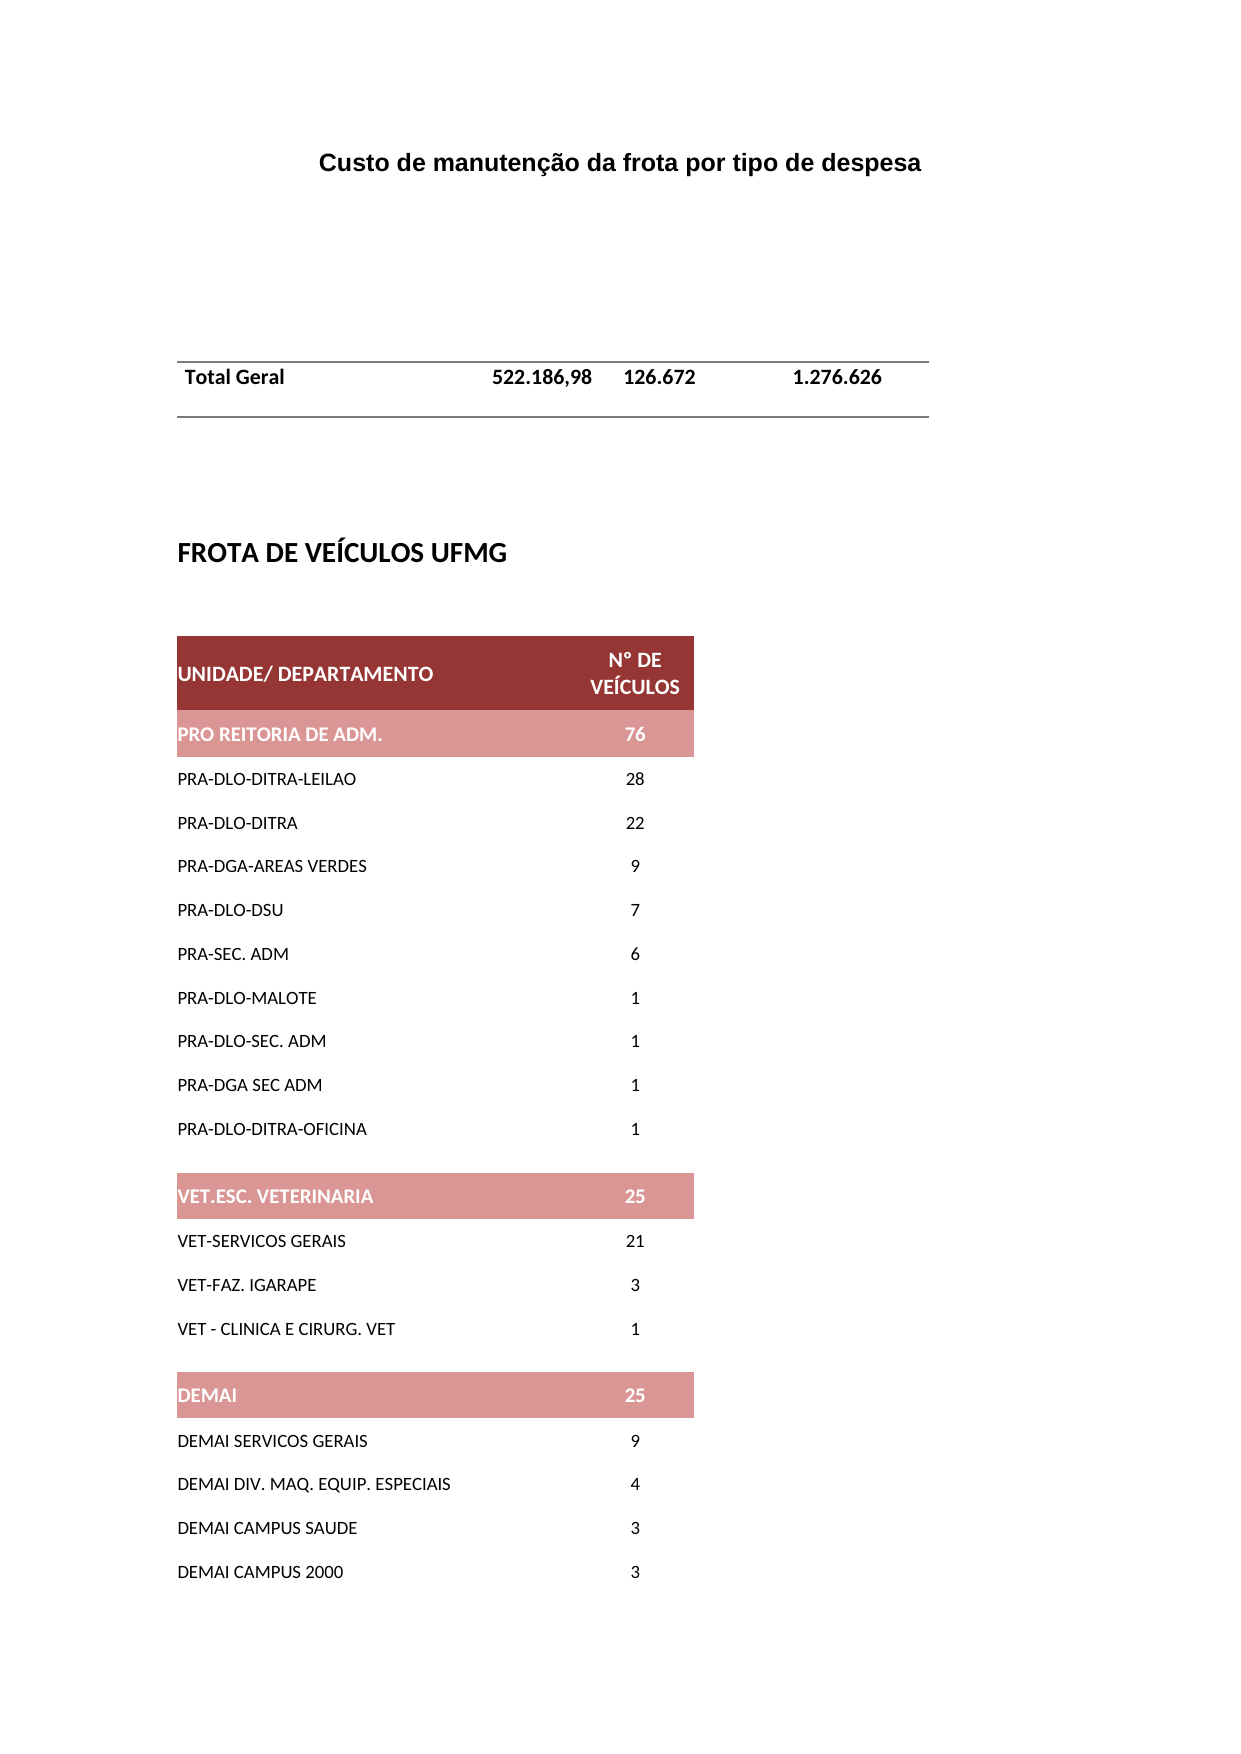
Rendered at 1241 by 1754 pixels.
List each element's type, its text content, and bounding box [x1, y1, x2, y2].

table_cell 76 [576, 710, 694, 757]
table_cell PRA-DLO-MALOTE [177, 975, 576, 1019]
table_cell PRA-DLO-DITRA-OFICINA [177, 1107, 576, 1150]
table_header [177, 309, 484, 361]
table_cell 1.276.626 [785, 363, 928, 416]
table_cell 28 [576, 757, 694, 800]
table_cell PRA-DLO-DITRA-LEILAO [177, 757, 576, 800]
table_cell 9 [576, 1418, 694, 1462]
table_cell PRO REITORIA DE ADM. [177, 710, 576, 757]
table_cell 25 [576, 1372, 694, 1418]
table_cell 126.672 [616, 363, 785, 416]
table_cell VET-SERVICOS GERAIS [177, 1219, 576, 1262]
table_cell PRA-DGA-AREAS VERDES [177, 844, 576, 888]
table_cell 9 [576, 844, 694, 888]
table_cell DEMAI CAMPUS 2000 [177, 1550, 576, 1593]
table_cell VET - CLINICA E CIRURG. VET [177, 1306, 576, 1350]
table_cell Total Geral [177, 363, 484, 416]
table_cell PRA-DLO-DITRA [177, 800, 576, 844]
table_cell 6 [576, 932, 694, 975]
table_cell VET.ESC. VETERINARIA [177, 1173, 576, 1219]
table_cell [177, 1350, 576, 1372]
table_cell 1 [576, 1107, 694, 1150]
table_header [616, 309, 785, 361]
table_cell 3 [576, 1506, 694, 1549]
table_cell [177, 1150, 576, 1172]
table_header [485, 309, 616, 361]
table_header Nº DE VEÍCULOS [576, 636, 694, 710]
table_cell 1 [576, 975, 694, 1019]
table_cell [576, 1150, 694, 1172]
table_cell DEMAI SERVICOS GERAIS [177, 1418, 576, 1462]
text Custo de manutenção da frota por tipo de despesa [177, 148, 1063, 176]
table_cell 25 [576, 1173, 694, 1219]
text FROTA DE VEÍCULOS UFMG [177, 534, 1063, 569]
table_cell PRA-DLO-DSU [177, 888, 576, 932]
table_cell DEMAI [177, 1372, 576, 1418]
table_header [785, 309, 928, 361]
table_cell 522.186,98 [485, 363, 616, 416]
table_cell 1 [576, 1306, 694, 1350]
table_cell 1 [576, 1063, 694, 1107]
table_cell PRA-DLO-SEC. ADM [177, 1019, 576, 1063]
table_cell 7 [576, 888, 694, 932]
table_cell [576, 1350, 694, 1372]
table_header UNIDADE/ DEPARTAMENTO [177, 636, 576, 710]
table_cell 1 [576, 1019, 694, 1063]
table_cell 22 [576, 800, 694, 844]
table_cell PRA-SEC. ADM [177, 932, 576, 975]
table_cell 21 [576, 1219, 694, 1262]
table_cell 3 [576, 1550, 694, 1593]
table_cell 3 [576, 1263, 694, 1306]
table_cell PRA-DGA SEC ADM [177, 1063, 576, 1107]
table_cell VET-FAZ. IGARAPE [177, 1263, 576, 1306]
table_cell 4 [576, 1462, 694, 1506]
table_cell DEMAI CAMPUS SAUDE [177, 1506, 576, 1549]
table_cell DEMAI DIV. MAQ. EQUIP. ESPECIAIS [177, 1462, 576, 1506]
